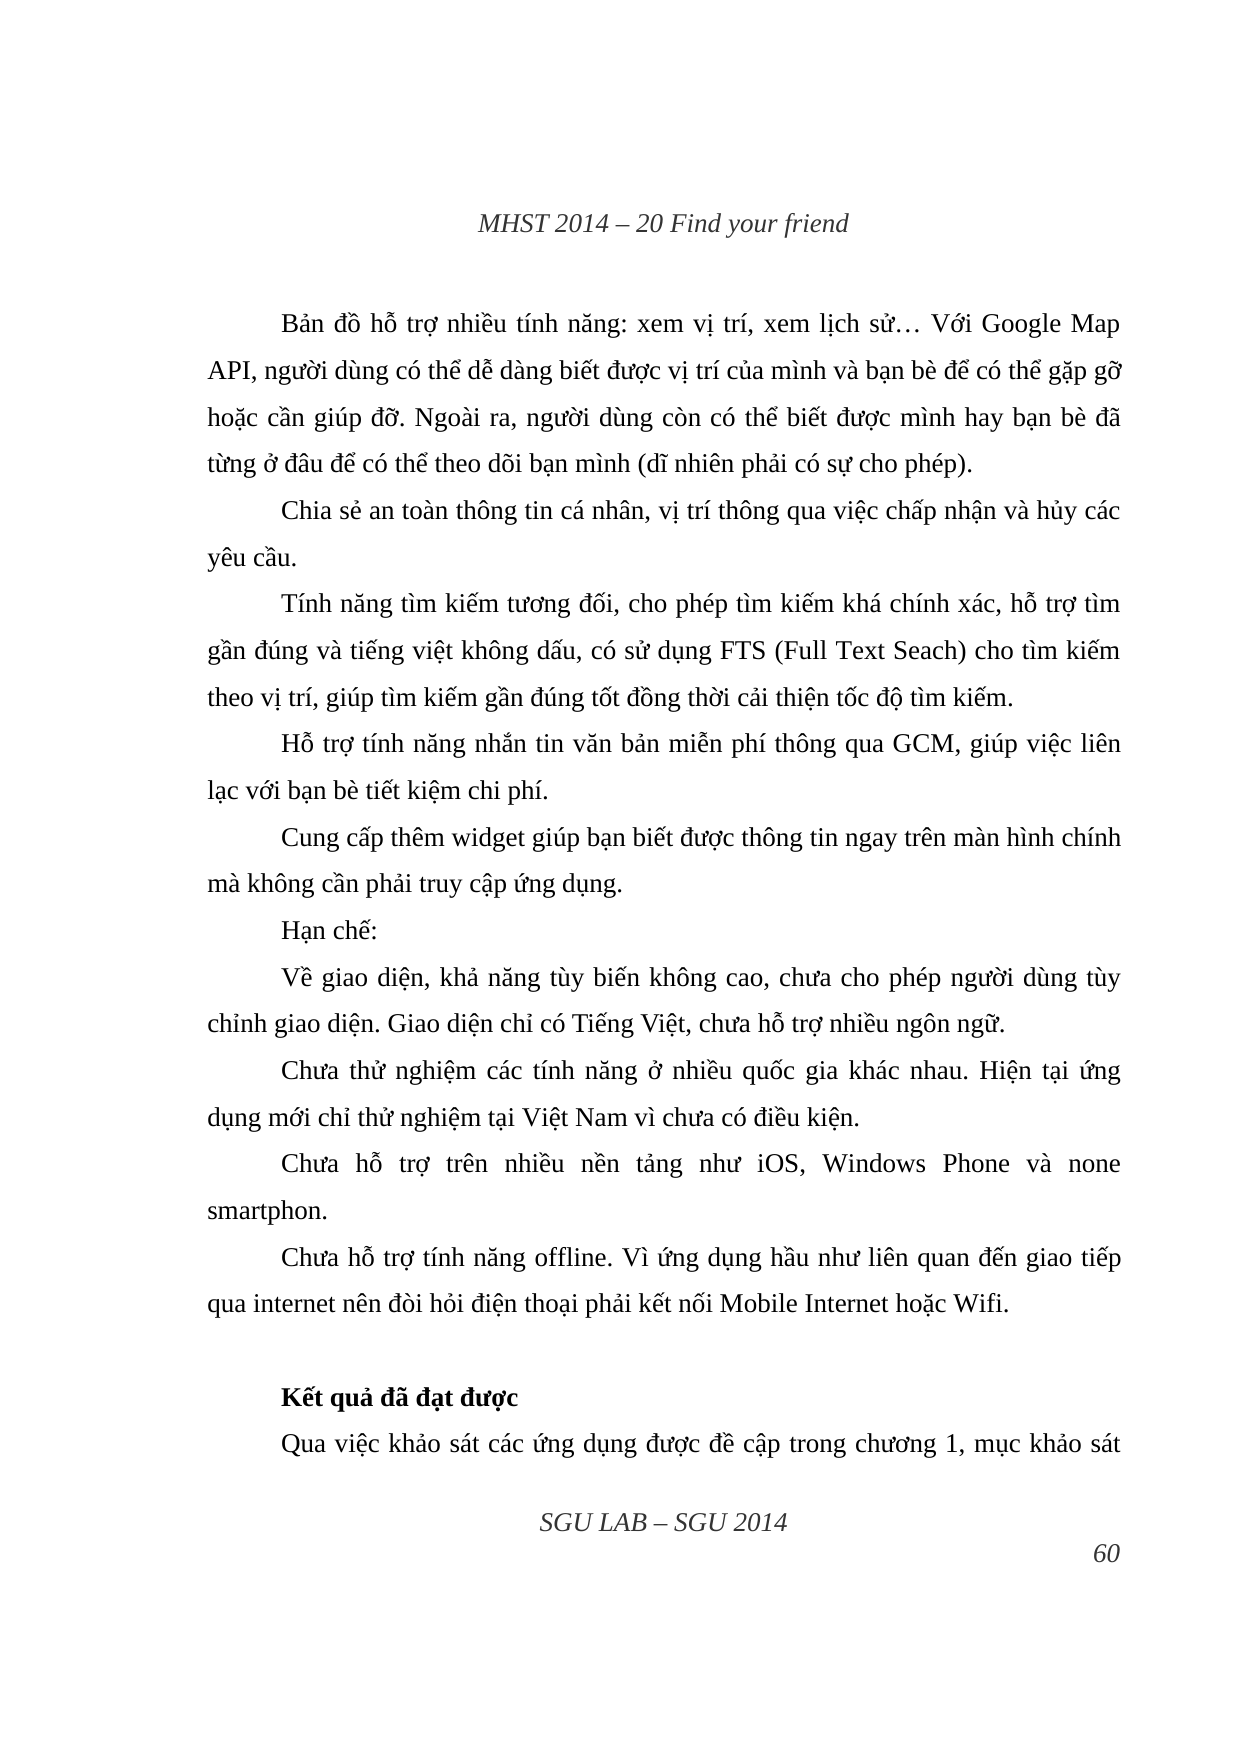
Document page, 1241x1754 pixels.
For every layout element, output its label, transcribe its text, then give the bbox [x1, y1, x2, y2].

list Chưa hỗ trợ trên nhiều nền tảng như iOS, Windows Phone và none smartphon. [207, 1147, 1122, 1225]
list Hỗ trợ tính năng nhắn tin văn bản miễn phí thông qua GCM, giúp việc liên lạc với bạn bè tiết kiệm chi phí. [207, 727, 1122, 805]
list Cung cấp thêm widget giúp bạn biết được thông tin ngay trên màn hình chính mà không cần phải truy cập ứng dụng. [207, 821, 1122, 899]
list Tính năng tìm kiếm tương đối, cho phép tìm kiếm khá chính xác, hỗ trợ tìm gần đúng và tiếng việt không dấu, có sử dụng FTS (Full Text Seach) cho tìm kiếm theo vị trí, giúp tìm kiếm gần đúng tốt đồng thời cải thiện tốc độ tìm kiếm. [207, 587, 1122, 712]
list Bản đồ hỗ trợ nhiều tính năng: xem vị trí, xem lịch sử… Với Google Map API, người dùng có thể dễ dàng biết được vị trí của mình và bạn bè để có thể gặp gỡ hoặc cần giúp đỡ. Ngoài ra, người dùng còn có thể biết được mình hay bạn bè đã từng ở đâu để có thể theo dõi bạn mình (dĩ nhiên phải có sự cho phép). [207, 307, 1122, 479]
text Qua việc khảo sát các ứng dụng được đề cập trong chương 1, mục khảo sát [207, 1427, 1122, 1459]
text Về giao diện, khả năng tùy biến không cao, chưa cho phép người dùng tùy chỉnh giao diện. Giao diện chỉ có Tiếng Việt, chưa hỗ trợ nhiều ngôn ngữ. [207, 961, 1122, 1039]
list Chưa thử nghiệm các tính năng ở nhiều quốc gia khác nhau. Hiện tại ứng dụng mới chỉ thử nghiệm tại Việt Nam vì chưa có điều kiện. [207, 1054, 1122, 1132]
text Kết quả đã đạt được [207, 1381, 1122, 1412]
text Hạn chế: [207, 914, 1122, 945]
list Chưa hỗ trợ tính năng offline. Vì ứng dụng hầu như liên quan đến giao tiếp qua internet nên đòi hỏi điện thoại phải kết nối Mobile Internet hoặc Wifi. [207, 1241, 1122, 1319]
list Chia sẻ an toàn thông tin cá nhân, vị trí thông qua việc chấp nhận và hủy các yêu cầu. [207, 494, 1122, 572]
